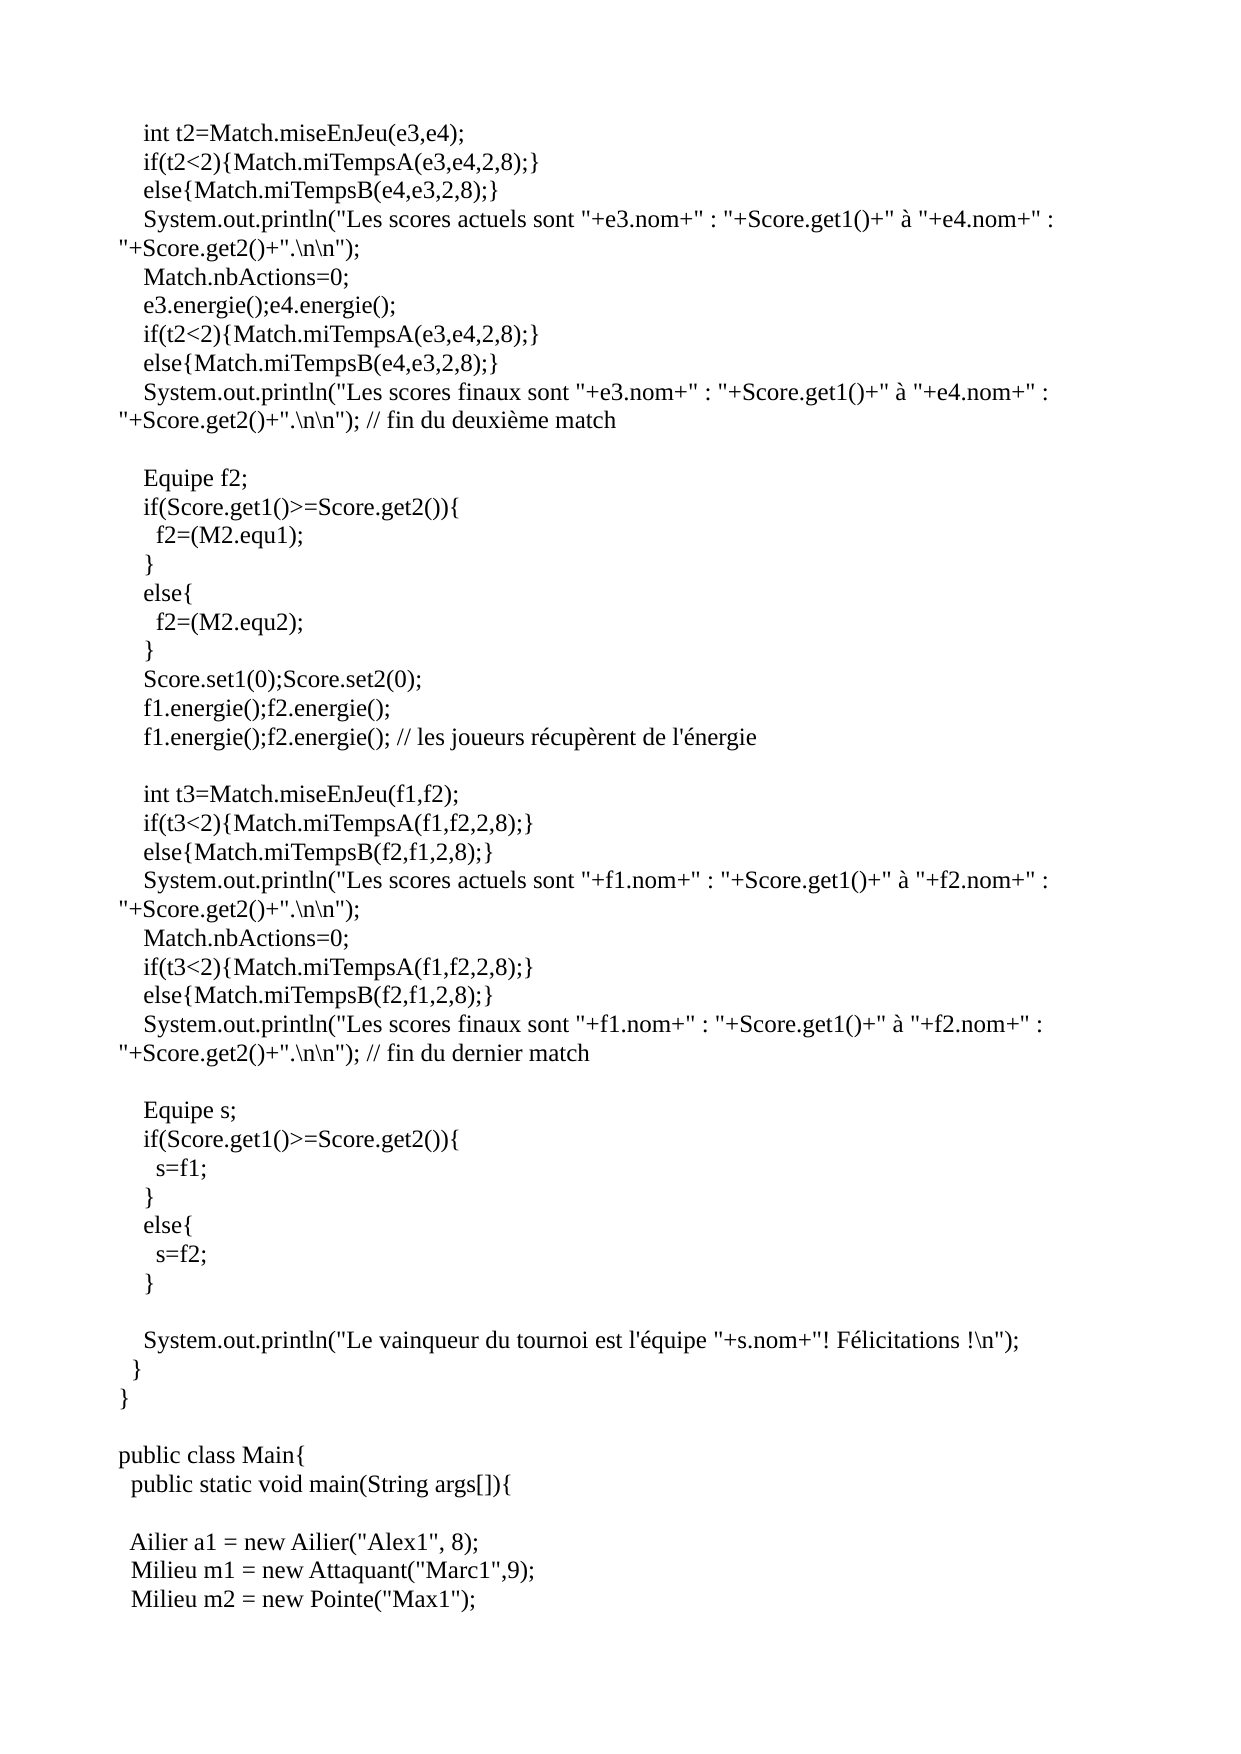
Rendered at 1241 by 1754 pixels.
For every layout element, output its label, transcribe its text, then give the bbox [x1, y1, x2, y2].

text if(t3<2){Match.miTempsA(f1,f2,2,8);} [118, 808, 1122, 837]
text Ailier a1 = new Ailier("Alex1", 8); [118, 1527, 1122, 1556]
text } [118, 636, 1122, 664]
text e3.energie();e4.energie(); [118, 291, 1122, 319]
text System.out.println("Les scores actuels sont "+e3.nom+" : "+Score.get1()+" à "+e4.nom+" : "+Score.get2()+".\n\n"); [118, 204, 1122, 262]
text System.out.println("Les scores finaux sont "+f1.nom+" : "+Score.get1()+" à "+f2.nom+" : "+Score.get2()+".\n\n"); // fin du dernier match [118, 1009, 1122, 1067]
text Score.set1(0);Score.set2(0); [118, 664, 1122, 693]
text System.out.println("Le vainqueur du tournoi est l'équipe "+s.nom+"! Félicitations !\n"); [118, 1326, 1122, 1354]
text Equipe f2; [118, 463, 1122, 492]
text if(t2<2){Match.miTempsA(e3,e4,2,8);} [118, 147, 1122, 176]
text else{Match.miTempsB(e4,e3,2,8);} [118, 348, 1122, 377]
text else{ [118, 578, 1122, 607]
text Milieu m1 = new Attaquant("Marc1",9); [118, 1556, 1122, 1584]
text } [118, 1354, 1122, 1383]
text else{Match.miTempsB(e4,e3,2,8);} [118, 176, 1122, 204]
text else{Match.miTempsB(f2,f1,2,8);} [118, 837, 1122, 866]
text } [118, 1383, 1122, 1412]
text public static void main(String args[]){ [118, 1469, 1122, 1498]
text System.out.println("Les scores finaux sont "+e3.nom+" : "+Score.get1()+" à "+e4.nom+" : "+Score.get2()+".\n\n"); // fin du deuxième match [118, 377, 1122, 434]
text if(Score.get1()>=Score.get2()){ [118, 492, 1122, 521]
text if(Score.get1()>=Score.get2()){ [118, 1124, 1122, 1153]
text s=f2; [118, 1239, 1122, 1268]
text Milieu m2 = new Pointe("Max1"); [118, 1584, 1122, 1613]
text else{ [118, 1211, 1122, 1239]
text f1.energie();f2.energie(); [118, 693, 1122, 722]
text f2=(M2.equ2); [118, 607, 1122, 636]
text } [118, 1268, 1122, 1297]
text int t3=Match.miseEnJeu(f1,f2); [118, 779, 1122, 808]
text Match.nbActions=0; [118, 262, 1122, 291]
text f2=(M2.equ1); [118, 521, 1122, 549]
text System.out.println("Les scores actuels sont "+f1.nom+" : "+Score.get1()+" à "+f2.nom+" : "+Score.get2()+".\n\n"); [118, 866, 1122, 923]
text if(t3<2){Match.miTempsA(f1,f2,2,8);} [118, 952, 1122, 981]
text } [118, 549, 1122, 578]
text } [118, 1182, 1122, 1211]
text s=f1; [118, 1153, 1122, 1182]
text Match.nbActions=0; [118, 923, 1122, 952]
text Equipe s; [118, 1096, 1122, 1124]
text if(t2<2){Match.miTempsA(e3,e4,2,8);} [118, 319, 1122, 348]
text int t2=Match.miseEnJeu(e3,e4); [118, 118, 1122, 147]
text else{Match.miTempsB(f2,f1,2,8);} [118, 981, 1122, 1009]
text public class Main{ [118, 1441, 1122, 1469]
text f1.energie();f2.energie(); // les joueurs récupèrent de l'énergie [118, 722, 1122, 751]
